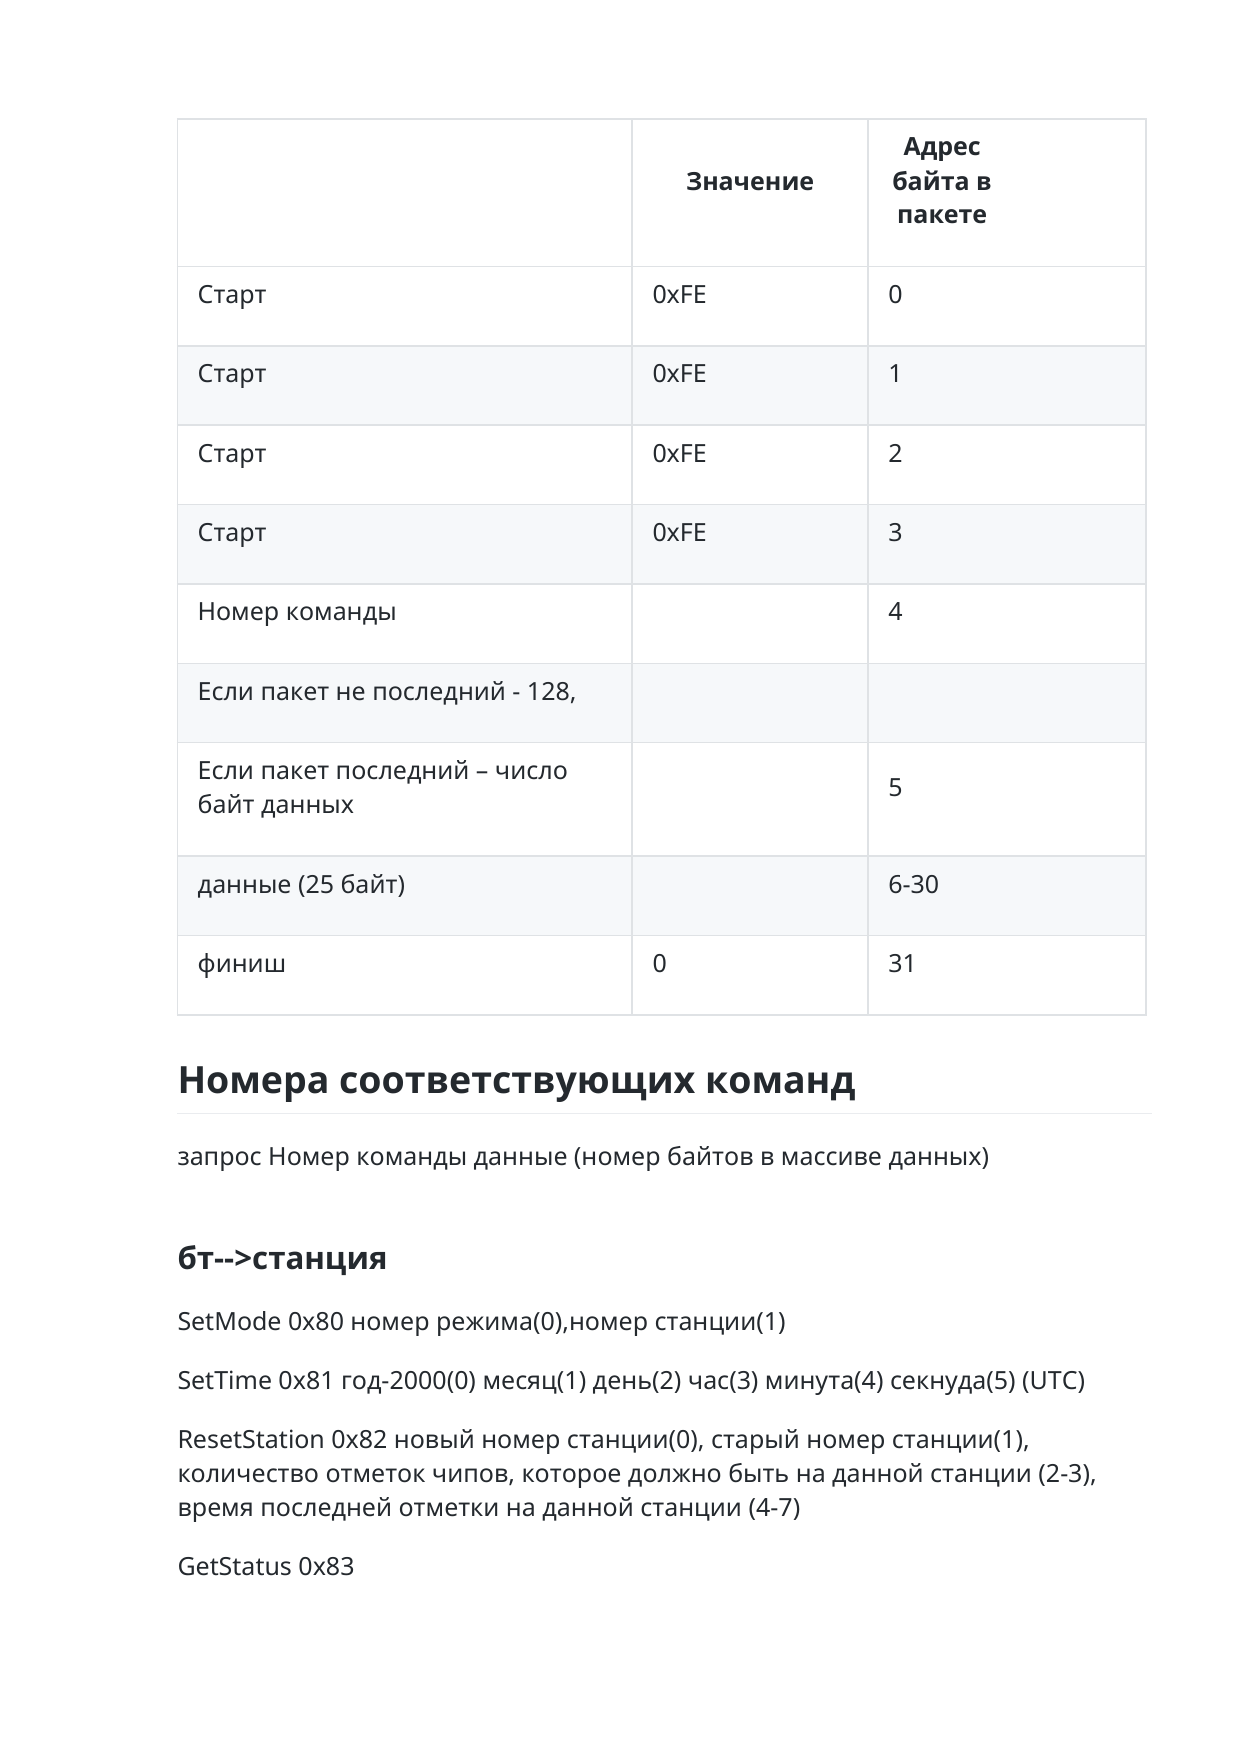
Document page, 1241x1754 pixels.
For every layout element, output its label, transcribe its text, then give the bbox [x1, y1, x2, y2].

table_header [178, 120, 631, 266]
table_cell Если пакет не последний - 128, [178, 664, 631, 742]
table_cell 0 [869, 267, 1145, 345]
subtitle Номера соответствующих команд [177, 1053, 1152, 1113]
table_cell Старт [178, 505, 631, 583]
table_header Значение [633, 120, 867, 266]
table_header Адрес байта в пакете [869, 120, 1145, 266]
table_cell Номер команды [178, 585, 631, 662]
text SetTime 0x81 год-2000(0) месяц(1) день(2) час(3) минута(4) cекнуда(5) (UTC) [177, 1362, 1152, 1396]
table_cell Старт [178, 267, 631, 345]
table_cell [633, 664, 867, 742]
table_cell [869, 664, 1145, 742]
text SetMode 0x80 номер режима(0),номер станции(1) [177, 1303, 1152, 1337]
table_cell 2 [869, 426, 1145, 504]
table_cell 1 [869, 347, 1145, 424]
table_cell 3 [869, 505, 1145, 583]
table_cell данные (25 байт) [178, 857, 631, 935]
table_cell Старт [178, 426, 631, 504]
table_cell Старт [178, 347, 631, 424]
table_cell 4 [869, 585, 1145, 662]
table_cell [633, 743, 867, 855]
table_cell 0xFE [633, 426, 867, 504]
table_cell [633, 857, 867, 935]
table_cell 5 [869, 743, 1145, 855]
table_cell финиш [178, 936, 631, 1014]
table_cell Если пакет последний – число байт данных [178, 743, 631, 855]
text ResetStation 0x82 новый номер станции(0), старый номер станции(1), количество отметок чипов, которое должно быть на данной станции (2-3), время последней отметки на данной станции (4-7) [177, 1421, 1152, 1523]
table_cell 6-30 [869, 857, 1145, 935]
table_cell 31 [869, 936, 1145, 1014]
text GetStatus 0x83 [177, 1548, 1152, 1583]
table_cell 0xFE [633, 505, 867, 583]
table_cell 0 [633, 936, 867, 1014]
text запрос Номер команды данные (номер байтов в массиве данных) [177, 1139, 1152, 1173]
table_cell 0xFE [633, 347, 867, 424]
subtitle бт-->станция [177, 1236, 1152, 1278]
table_cell [633, 585, 867, 662]
table_cell 0xFE [633, 267, 867, 345]
